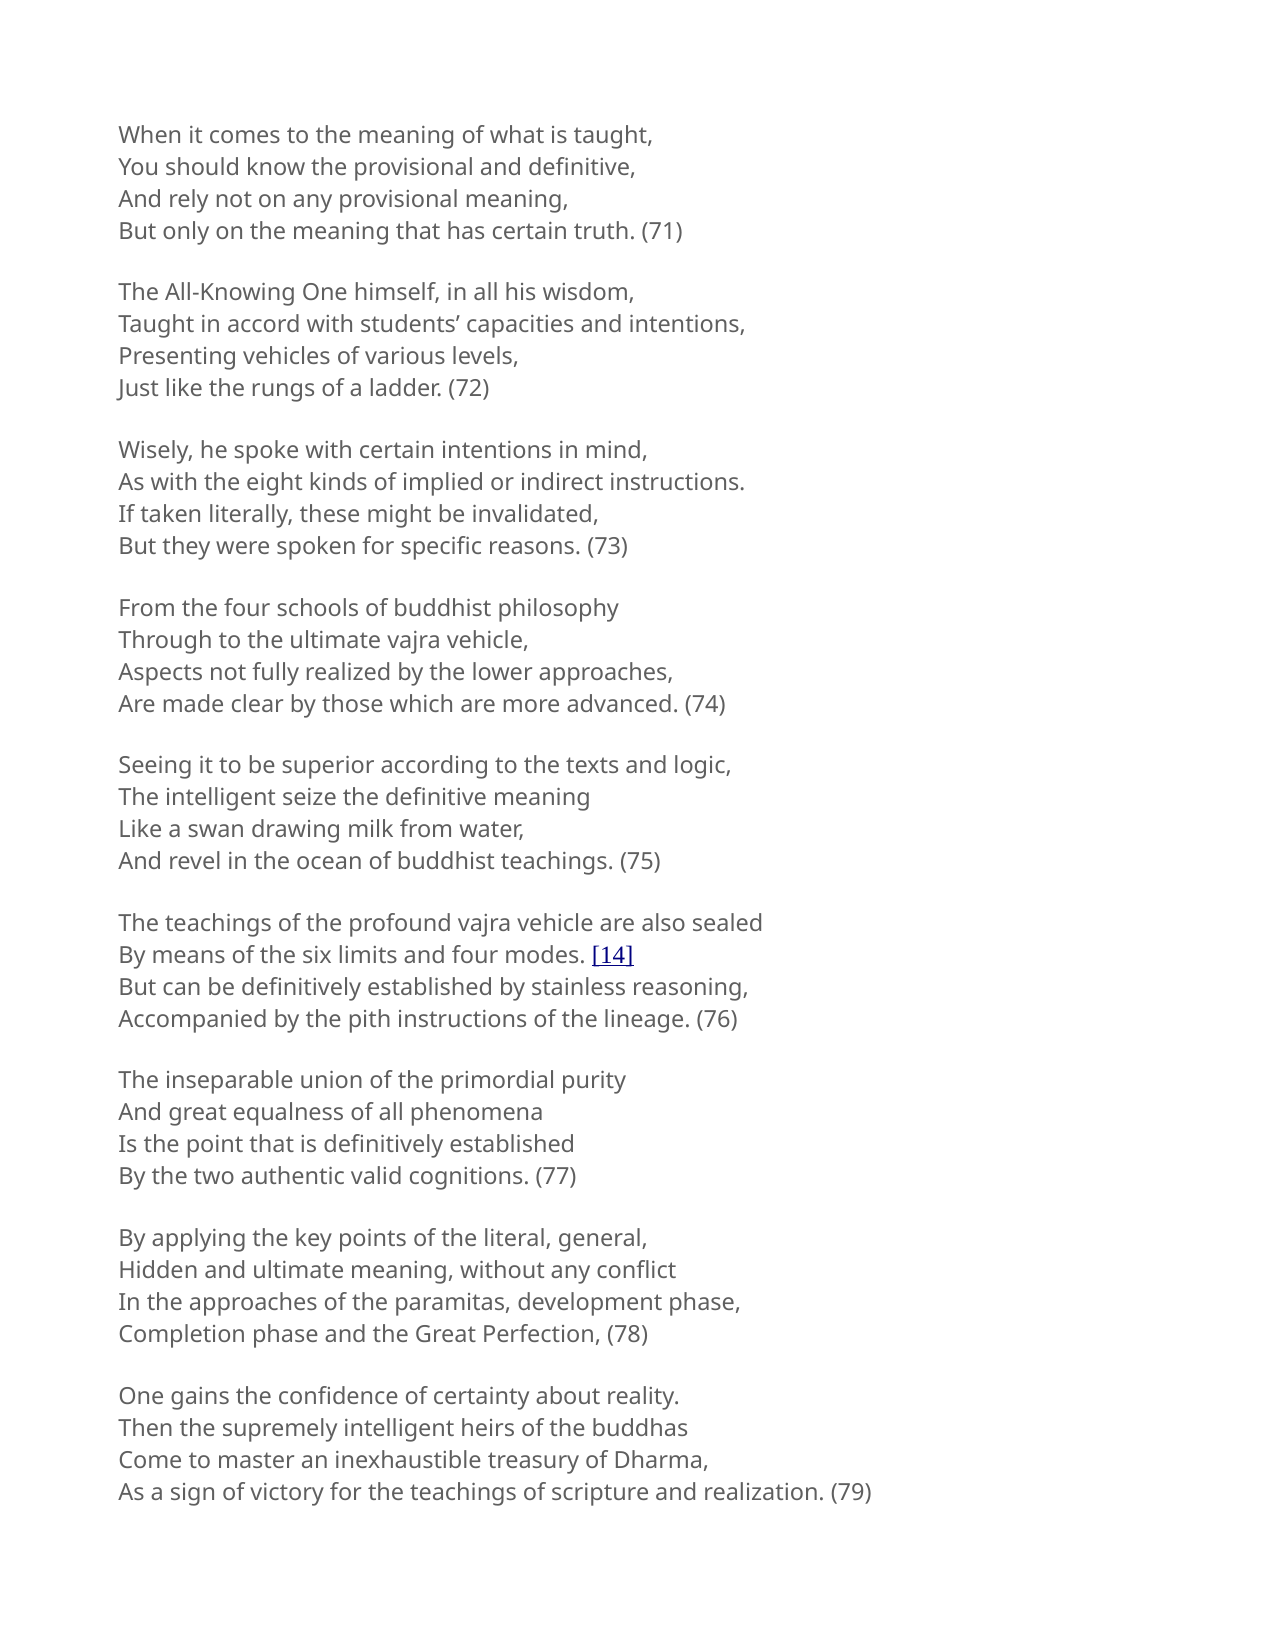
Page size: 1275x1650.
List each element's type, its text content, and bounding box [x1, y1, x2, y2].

text If taken literally, these might be invalidated, [118, 497, 1157, 529]
text In the approaches of the paramitas, development phase, [118, 1285, 1157, 1317]
text Wisely, he spoke with certain intentions in mind, [118, 433, 1157, 465]
text Like a swan drawing milk from water, [118, 812, 1157, 844]
text But only on the meaning that has certain truth. (71) [118, 214, 1157, 246]
text As a sign of victory for the teachings of scripture and realization. (79) [118, 1475, 1157, 1507]
text Through to the ultimate vajra vehicle, [118, 623, 1157, 655]
text By means of the six limits and four modes. [14] [118, 938, 1157, 970]
text And great equalness of all phenomena [118, 1096, 1157, 1128]
text Is the point that is definitively established [118, 1128, 1157, 1160]
text The intelligent seize the definitive meaning [118, 781, 1157, 812]
text The teachings of the profound vajra vehicle are also sealed [118, 906, 1157, 938]
text Completion phase and the Great Perfection, (78) [118, 1317, 1157, 1349]
text But can be definitively established by stainless reasoning, [118, 970, 1157, 1002]
text And rely not on any provisional meaning, [118, 182, 1157, 214]
text Seeing it to be superior according to the texts and logic, [118, 748, 1157, 781]
text Taught in accord with students’ capacities and intentions, [118, 308, 1157, 340]
text Are made clear by those which are more advanced. (74) [118, 687, 1157, 719]
text The inseparable union of the primordial purity [118, 1064, 1157, 1096]
text Presenting vehicles of various levels, [118, 340, 1157, 372]
text By applying the key points of the literal, general, [118, 1221, 1157, 1253]
text Come to master an inexhaustible treasury of Dharma, [118, 1443, 1157, 1475]
text Aspects not fully realized by the lower approaches, [118, 655, 1157, 687]
text One gains the confidence of certainty about reality. [118, 1379, 1157, 1411]
text Just like the rungs of a ladder. (72) [118, 372, 1157, 404]
text Hidden and ultimate meaning, without any conflict [118, 1253, 1157, 1285]
text From the four schools of buddhist philosophy [118, 591, 1157, 623]
text And revel in the ocean of buddhist teachings. (75) [118, 844, 1157, 876]
text But they were spoken for specific reasons. (73) [118, 529, 1157, 561]
text As with the eight kinds of implied or indirect instructions. [118, 465, 1157, 497]
text You should know the provisional and definitive, [118, 150, 1157, 182]
text When it comes to the meaning of what is taught, [118, 118, 1157, 150]
text Accompanied by the pith instructions of the lineage. (76) [118, 1002, 1157, 1034]
text Then the supremely intelligent heirs of the buddhas [118, 1411, 1157, 1443]
text By the two authentic valid cognitions. (77) [118, 1160, 1157, 1192]
text The All-Knowing One himself, in all his wisdom, [118, 276, 1157, 308]
